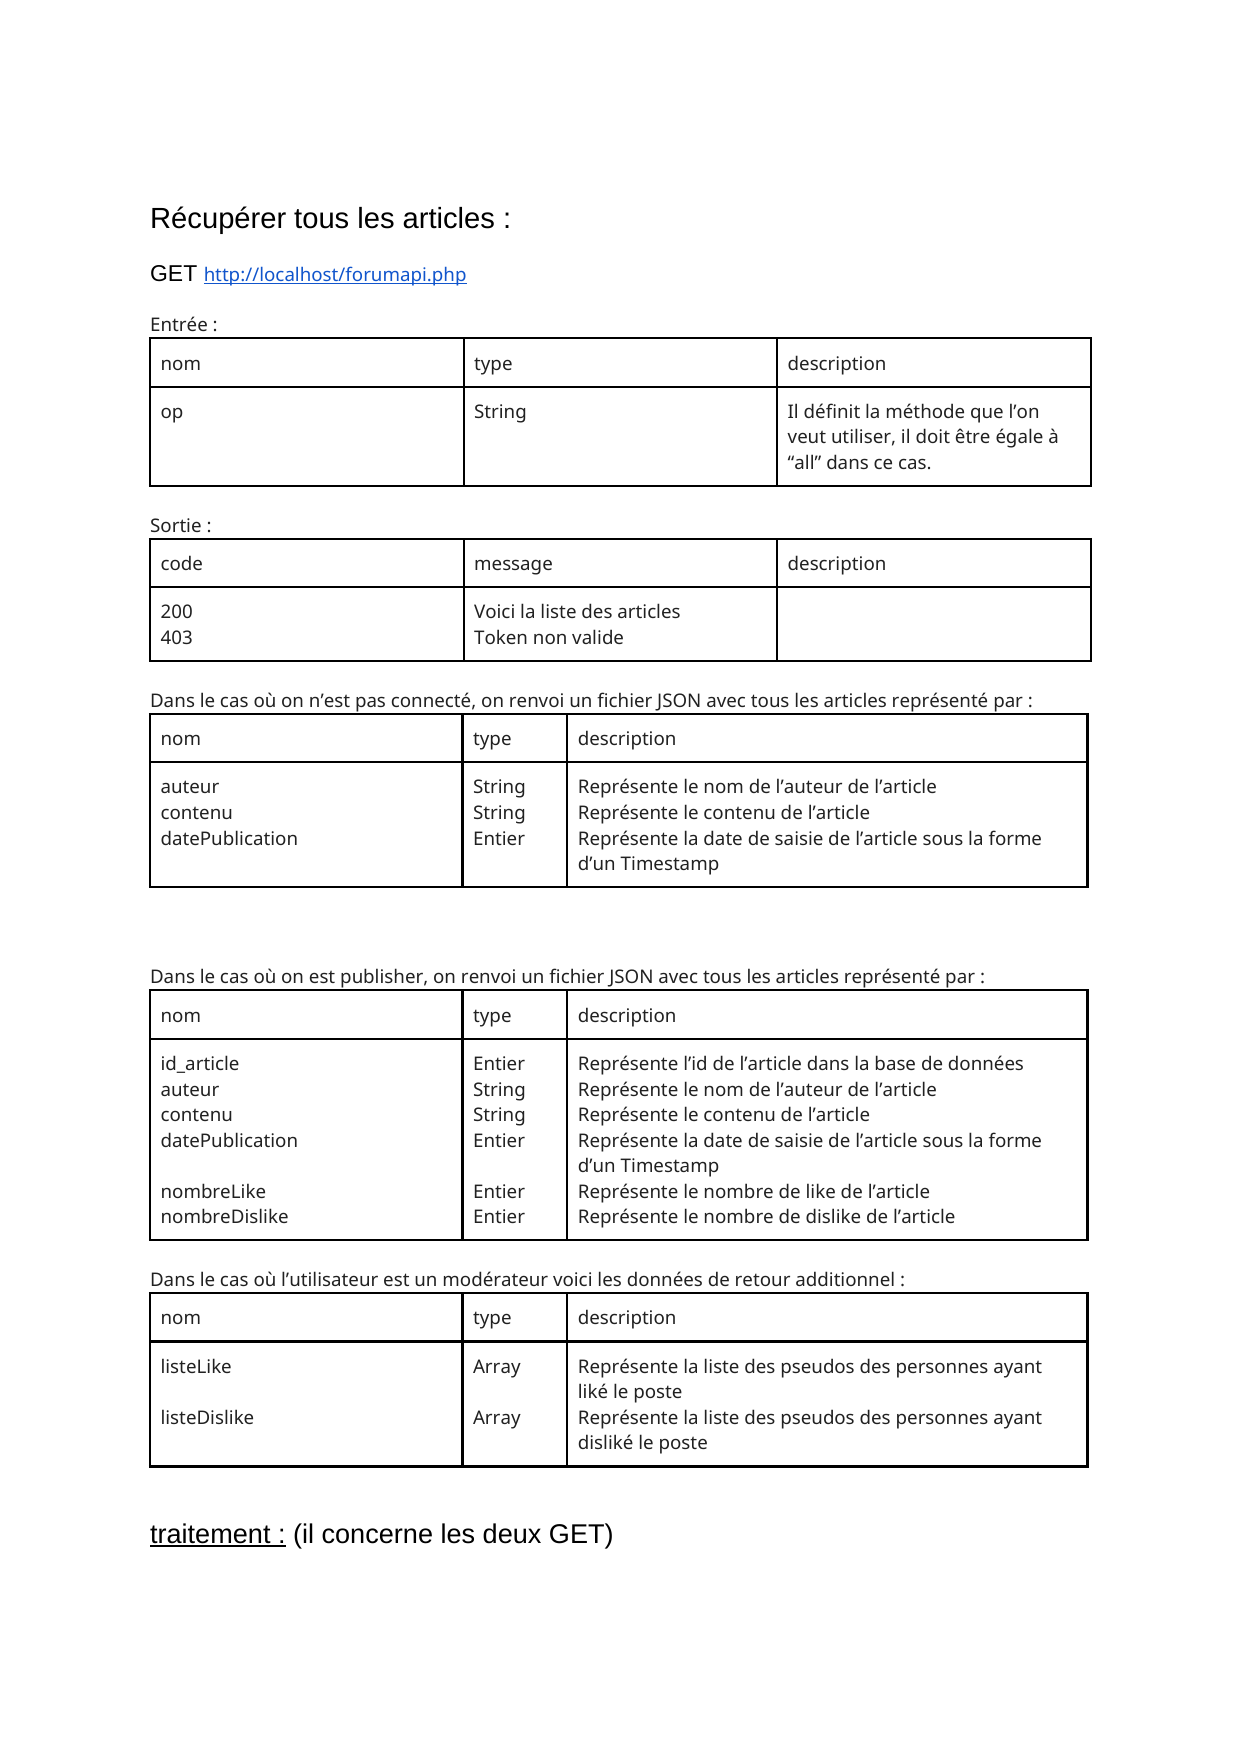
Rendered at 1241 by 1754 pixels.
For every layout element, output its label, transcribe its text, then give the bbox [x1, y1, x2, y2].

table_cell String [465, 388, 776, 485]
table_cell String String Entier [464, 763, 566, 886]
text Entrée : [150, 312, 1090, 337]
table_header nom [151, 1294, 461, 1340]
table_cell op [151, 388, 463, 485]
table_cell Voici la liste des articles Token non valide [465, 588, 776, 660]
table_header nom [151, 339, 463, 386]
text traitement : (il concerne les deux GET) [150, 1518, 1090, 1549]
table_cell Il définit la méthode que l’on veut utiliser, il doit être égale à “all” dans ce cas. [778, 388, 1090, 485]
table_header description [568, 715, 1086, 761]
text Dans le cas où l’utilisateur est un modérateur voici les données de retour additionnel : [150, 1266, 1090, 1292]
text Sortie : [150, 512, 1090, 538]
table_header description [778, 540, 1090, 586]
table_cell 200 403 [151, 588, 463, 660]
table_cell [778, 588, 1090, 660]
table_header type [465, 339, 776, 386]
table_header description [568, 1294, 1086, 1340]
table_header type [464, 991, 566, 1038]
table_cell Représente l’id de l’article dans la base de données Représente le nom de l’auteur de l’article Représente le contenu de l’article Représente la date de saisie de l’article sous la forme d’un Timestamp Représente le nombre de like de l’article Représente le nombre de dislike de l’article [568, 1040, 1086, 1239]
table_header message [465, 540, 776, 586]
table_header nom [151, 991, 461, 1038]
text Dans le cas où on est publisher, on renvoi un fichier JSON avec tous les articles représenté par : [150, 964, 1090, 989]
table_cell Représente la liste des pseudos des personnes ayant liké le poste Représente la liste des pseudos des personnes ayant disliké le poste [568, 1343, 1086, 1465]
table_header code [151, 540, 463, 586]
table_header description [778, 339, 1090, 386]
table_header nom [151, 715, 461, 761]
table_cell id_article auteur contenu datePublication nombreLike nombreDislike [151, 1040, 461, 1239]
text GET http://localhost/forumapi.php [150, 260, 1090, 287]
table_cell listeLike listeDislike [151, 1343, 461, 1465]
table_header type [464, 1294, 566, 1340]
table_cell auteur contenu datePublication [151, 763, 461, 886]
table_header type [464, 715, 566, 761]
text Récupérer tous les articles : [150, 201, 1090, 235]
table_cell Représente le nom de l’auteur de l’article Représente le contenu de l’article Représente la date de saisie de l’article sous la forme d’un Timestamp [568, 763, 1086, 886]
text Dans le cas où on n’est pas connecté, on renvoi un fichier JSON avec tous les articles représenté par : [150, 687, 1090, 713]
table_cell Array Array [464, 1343, 566, 1465]
table_header description [568, 991, 1086, 1038]
table_cell Entier String String Entier Entier Entier [464, 1040, 566, 1239]
